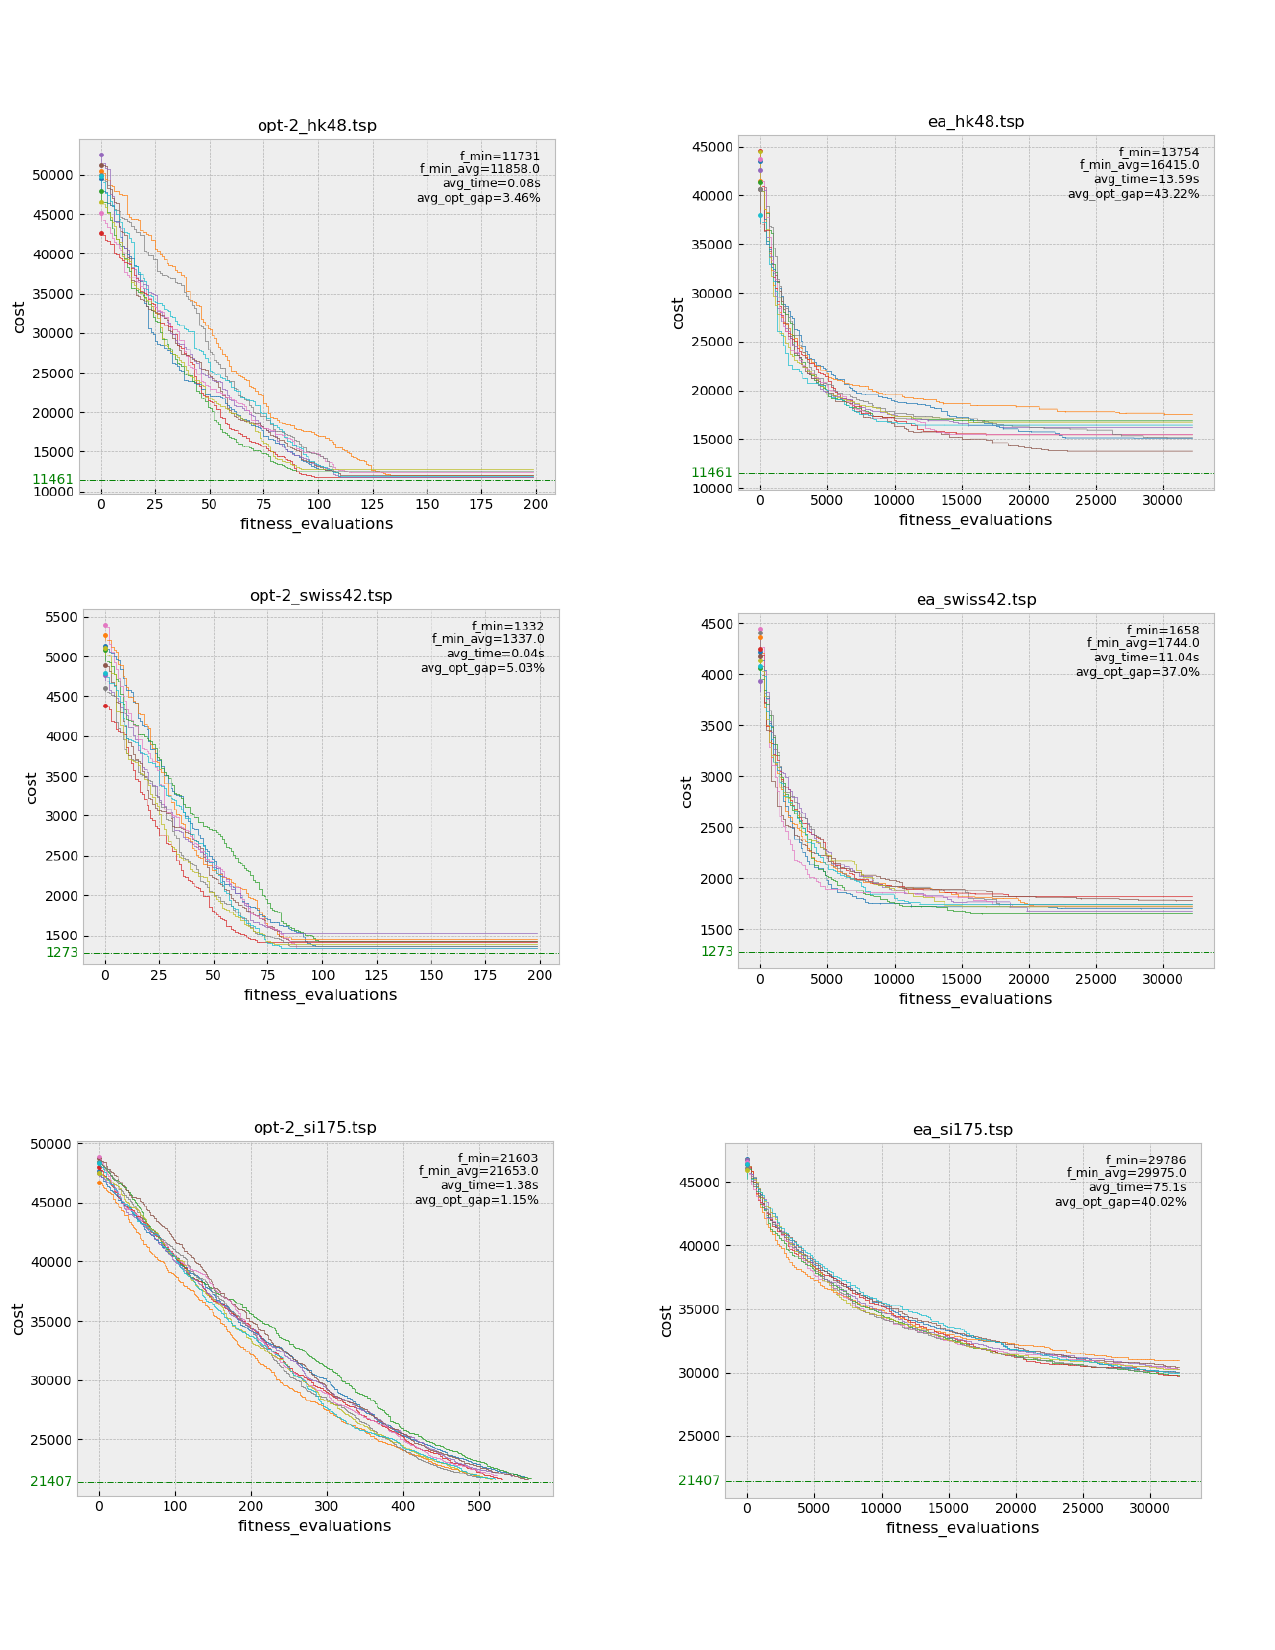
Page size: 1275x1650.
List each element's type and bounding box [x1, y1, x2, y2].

picture [0, 1085, 614, 1546]
picture [2, 83, 616, 544]
picture [661, 79, 1275, 540]
picture [661, 558, 1275, 1019]
picture [648, 1087, 1262, 1548]
picture [6, 554, 620, 1015]
